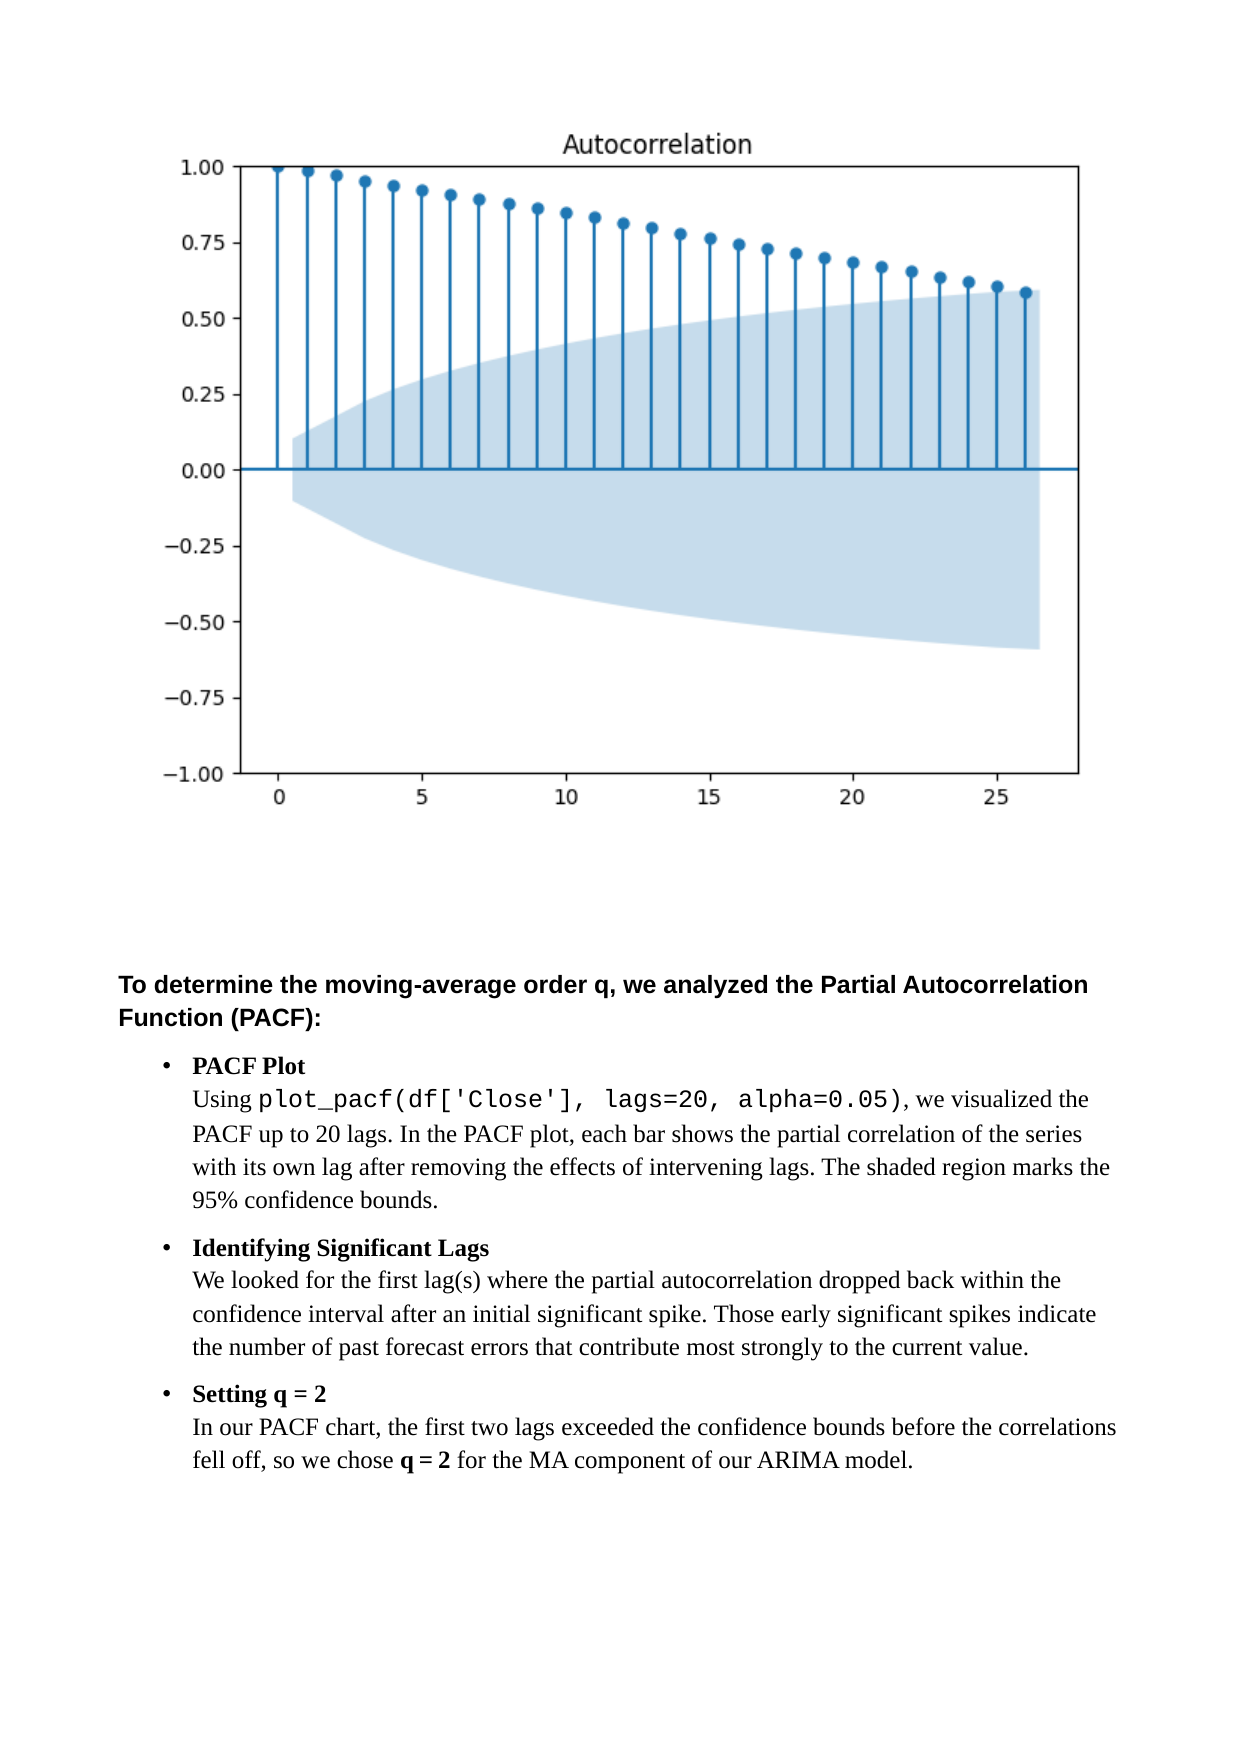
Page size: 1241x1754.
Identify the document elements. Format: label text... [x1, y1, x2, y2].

list Setting q = 2 In our PACF chart, the first two lags exceeded the confidence bounds before the correlations fell off, so we chose q = 2 for the MA component of our ARIMA model. [162, 1379, 1122, 1474]
list Identifying Significant Lags We looked for the first lag(s) where the partial autocorrelation dropped back within the confidence interval after an initial significant spike. Those early significant spikes indicate the number of past forecast errors that contribute most strongly to the current value. [162, 1233, 1122, 1360]
picture [147, 118, 1093, 824]
list PACF Plot Using plot_pacf(df['Close'], lags=20, alpha=0.05), we visualized the PACF up to 20 lags. In the PACF plot, each bar shows the partial correlation of the series with its own lag after removing the effects of intervening lags. The shaded region marks the 95% confidence bounds. [162, 1051, 1122, 1214]
text To determine the moving‑average order q, we analyzed the Partial Autocorrelation Function (PACF): [118, 970, 1122, 1032]
